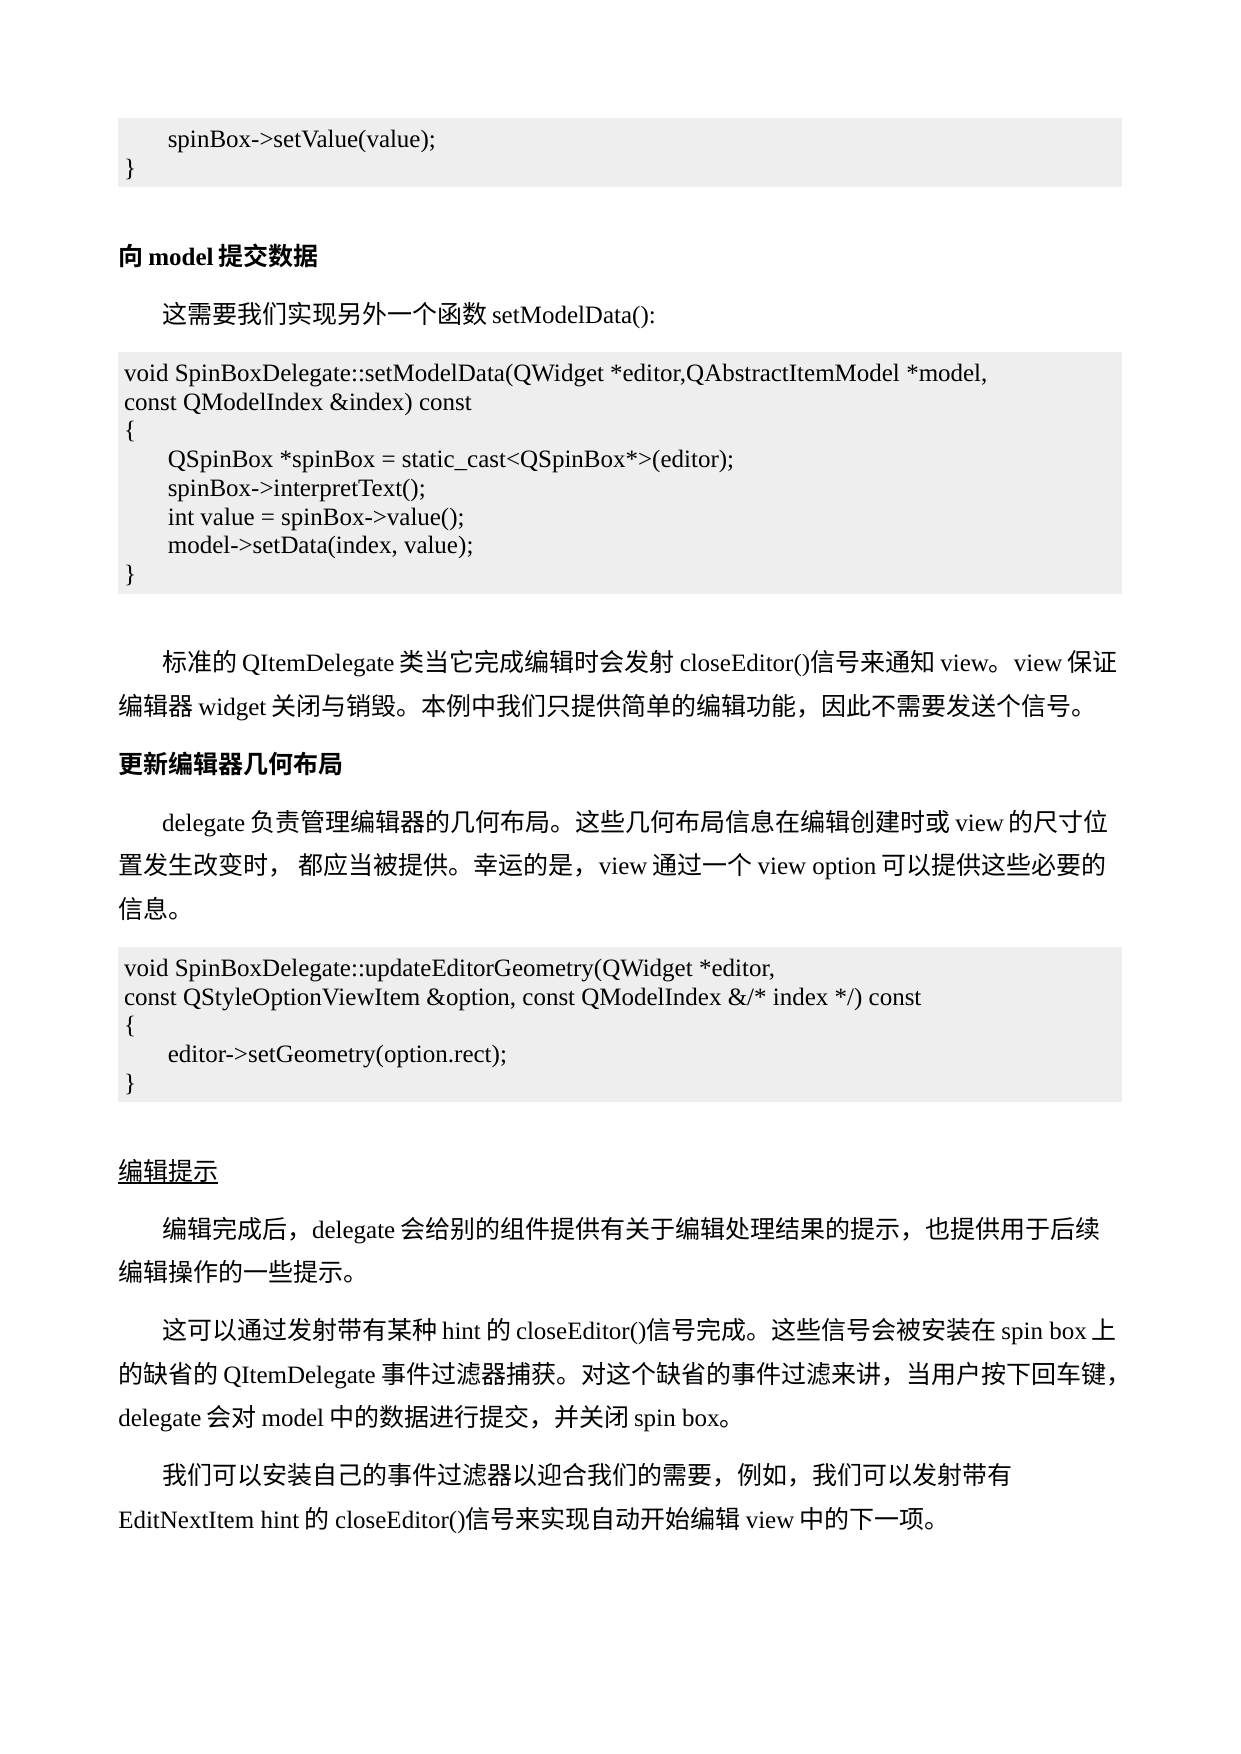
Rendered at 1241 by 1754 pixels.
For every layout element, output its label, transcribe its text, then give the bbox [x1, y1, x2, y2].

text 我们可以安装自己的事件过滤器以迎合我们的需要，例如，我们可以发射带有EditNextItem hint的 closeEditor()信号来实现自动开始编辑view中的下一项。 [118, 1456, 1122, 1535]
text 这需要我们实现另外一个函数setModelData(): [118, 294, 1122, 330]
table_header spinBox->setValue(value); } [118, 118, 1122, 187]
text 向model提交数据 [118, 236, 1122, 272]
text 编辑提示 [118, 1151, 1122, 1188]
text 标准的QItemDelegate类当它完成编辑时会发射closeEditor()信号来通知view。view保证编辑器widget关闭与销毁。本例中我们只提供简单的编辑功能，因此不需要发送个信号。 [118, 643, 1122, 722]
table_header void SpinBoxDelegate::updateEditorGeometry(QWidget *editor, const QStyleOptionViewItem &option, const QModelIndex &/* index */) const { editor->setGeometry(option.rect); } [118, 947, 1122, 1102]
text 这可以通过发射带有某种hint的closeEditor()信号完成。这些信号会被安装在spin box上的缺省的QItemDelegate事件过滤器捕获。对这个缺省的事件过滤来讲，当用户按下回车键，delegate会对model中的数据进行提交，并关闭spin box。 [118, 1311, 1122, 1434]
text 更新编辑器几何布局 [118, 744, 1122, 780]
text 编辑完成后，delegate会给别的组件提供有关于编辑处理结果的提示，也提供用于后续编辑操作的一些提示。 [118, 1209, 1122, 1289]
table_header void SpinBoxDelegate::setModelData(QWidget *editor,QAbstractItemModel *model, const QModelIndex &index) const { QSpinBox *spinBox = static_cast<QSpinBox*>(editor); spinBox->interpretText(); int value = spinBox->value(); model->setData(index, value); } [118, 352, 1122, 594]
text delegate负责管理编辑器的几何布局。这些几何布局信息在编辑创建时或view的尺寸位置发生改变时， 都应当被提供。幸运的是，view通过一个view option可以提供这些必要的信息。 [118, 802, 1122, 925]
